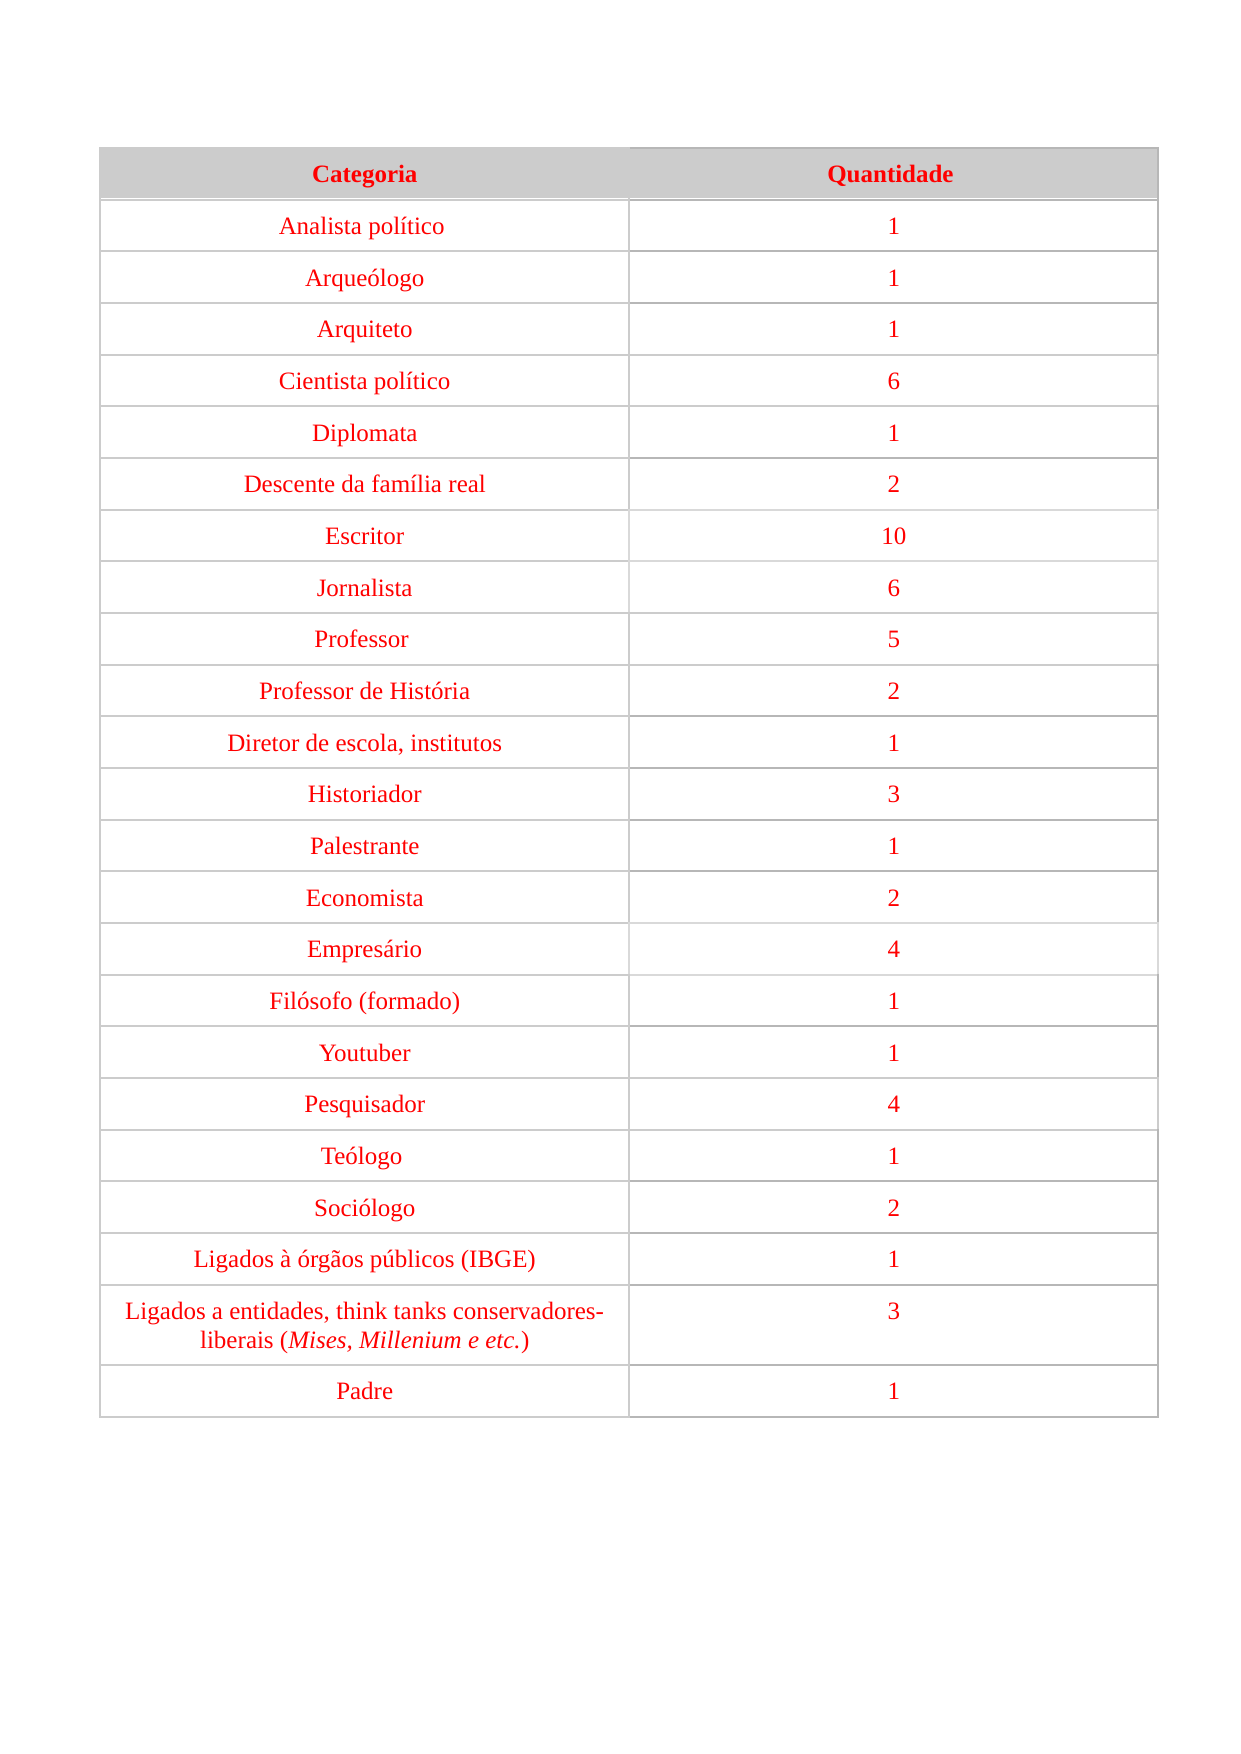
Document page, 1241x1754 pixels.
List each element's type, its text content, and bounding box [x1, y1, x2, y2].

table_cell 2 [630, 459, 1157, 508]
table_cell Arqueólogo [101, 252, 628, 302]
table_cell Diretor de escola, institutos [101, 717, 628, 767]
table_cell Padre [101, 1366, 628, 1416]
table_header Quantidade [630, 149, 1157, 198]
table_cell 6 [630, 356, 1157, 405]
table_cell Analista político [101, 201, 628, 250]
table_cell 2 [630, 1182, 1157, 1232]
table_cell Economista [101, 872, 628, 922]
table_cell 1 [630, 201, 1157, 250]
table_cell 4 [630, 1079, 1157, 1128]
table_cell 1 [630, 1234, 1157, 1283]
table_cell 1 [630, 304, 1157, 353]
table_cell Teólogo [101, 1131, 628, 1180]
table_cell 1 [630, 976, 1157, 1025]
table_header Categoria [101, 149, 628, 198]
table_cell Arquiteto [101, 304, 628, 353]
table_cell 1 [630, 1366, 1157, 1416]
table_cell 5 [630, 614, 1157, 663]
table_cell 2 [630, 872, 1157, 922]
table_cell Ligados a entidades, think tanks conservadores-liberais (Mises, Millenium e etc.) [101, 1286, 628, 1364]
table_cell Historiador [101, 769, 628, 818]
table_cell Cientista político [101, 356, 628, 405]
table_cell 1 [630, 717, 1157, 767]
table_cell Escritor [101, 511, 628, 560]
table_cell Pesquisador [101, 1079, 628, 1128]
table_cell 10 [630, 511, 1157, 560]
table_cell Empresário [101, 924, 628, 973]
table_cell Palestrante [101, 821, 628, 870]
table_cell 3 [630, 769, 1157, 818]
table_cell 1 [630, 407, 1157, 457]
table_cell 2 [630, 666, 1157, 715]
table_cell Youtuber [101, 1027, 628, 1077]
table_cell Jornalista [101, 562, 628, 612]
table_cell Professor de História [101, 666, 628, 715]
table_cell 1 [630, 1131, 1157, 1180]
table_cell 6 [630, 562, 1157, 612]
table_cell 1 [630, 252, 1157, 302]
table_cell Filósofo (formado) [101, 976, 628, 1025]
table_cell 1 [630, 1027, 1157, 1077]
table_cell 1 [630, 821, 1157, 870]
table_cell Ligados à órgãos públicos (IBGE) [101, 1234, 628, 1283]
table_cell Sociólogo [101, 1182, 628, 1232]
table_cell 4 [630, 924, 1157, 973]
table_cell 3 [630, 1286, 1157, 1364]
table_cell Professor [101, 614, 628, 663]
table_cell Descente da família real [101, 459, 628, 508]
table_cell Diplomata [101, 407, 628, 457]
